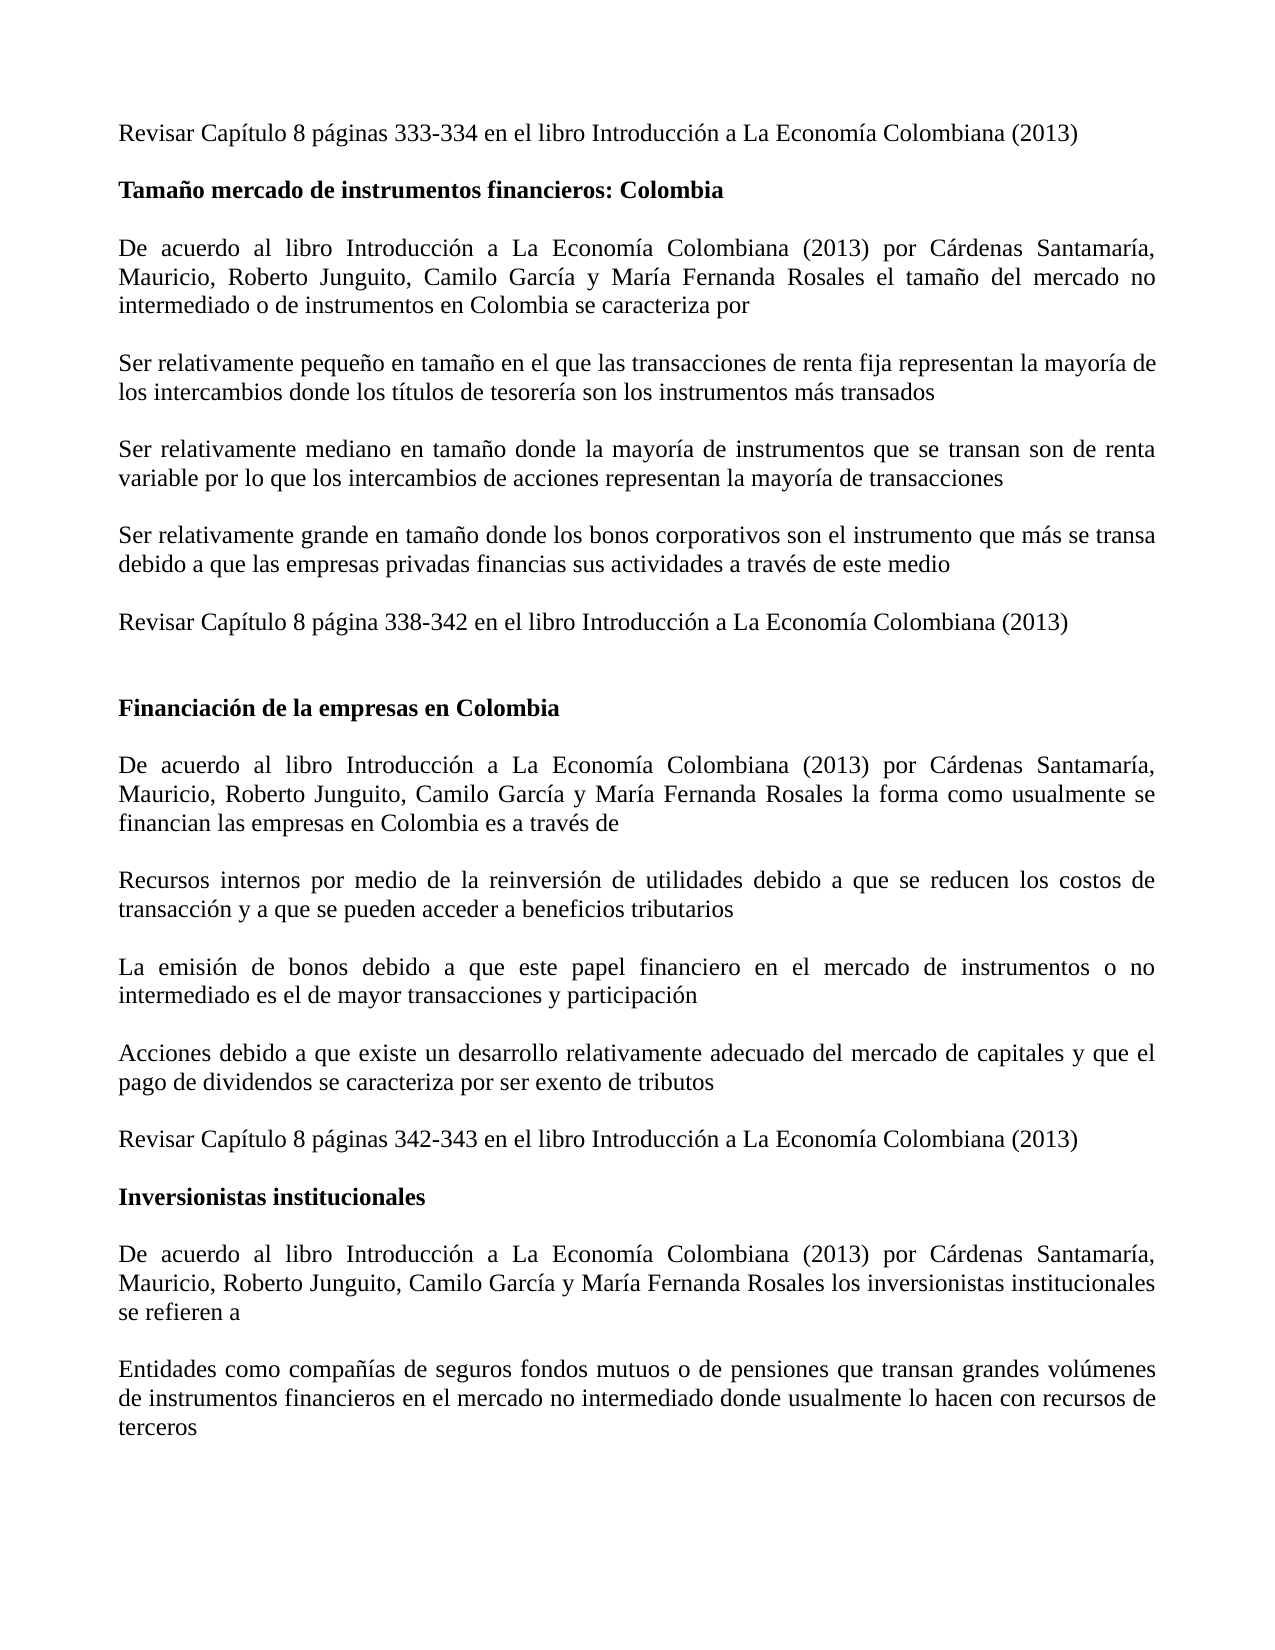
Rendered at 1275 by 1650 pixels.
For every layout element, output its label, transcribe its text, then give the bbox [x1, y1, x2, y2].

text Ser relativamente pequeño en tamaño en el que las transacciones de renta fija representan la mayoría de los intercambios donde los títulos de tesorería son los instrumentos más transados [118, 348, 1157, 406]
text Inversionistas institucionales [118, 1182, 1157, 1211]
text Ser relativamente grande en tamaño donde los bonos corporativos son el instrumento que más se transa debido a que las empresas privadas financias sus actividades a través de este medio [118, 521, 1157, 578]
text De acuerdo al libro Introducción a La Economía Colombiana (2013) por Cárdenas Santamaría, Mauricio, Roberto Junguito, Camilo García y María Fernanda Rosales la forma como usualmente se financian las empresas en Colombia es a través de [118, 751, 1157, 837]
text La emisión de bonos debido a que este papel financiero en el mercado de instrumentos o no intermediado es el de mayor transacciones y participación [118, 952, 1157, 1009]
text De acuerdo al libro Introducción a La Economía Colombiana (2013) por Cárdenas Santamaría, Mauricio, Roberto Junguito, Camilo García y María Fernanda Rosales el tamaño del mercado no intermediado o de instrumentos en Colombia se caracteriza por [118, 233, 1157, 319]
text Revisar Capítulo 8 páginas 333-334 en el libro Introducción a La Economía Colombiana (2013) [118, 118, 1157, 147]
text Entidades como compañías de seguros fondos mutuos o de pensiones que transan grandes volúmenes de instrumentos financieros en el mercado no intermediado donde usualmente lo hacen con recursos de terceros [118, 1354, 1157, 1441]
text Revisar Capítulo 8 página 338-342 en el libro Introducción a La Economía Colombiana (2013) [118, 607, 1157, 636]
text De acuerdo al libro Introducción a La Economía Colombiana (2013) por Cárdenas Santamaría, Mauricio, Roberto Junguito, Camilo García y María Fernanda Rosales los inversionistas institucionales se refieren a [118, 1239, 1157, 1326]
text Tamaño mercado de instrumentos financieros: Colombia [118, 176, 1157, 204]
text Ser relativamente mediano en tamaño donde la mayoría de instrumentos que se transan son de renta variable por lo que los intercambios de acciones representan la mayoría de transacciones [118, 434, 1157, 492]
text Financiación de la empresas en Colombia [118, 693, 1157, 722]
text Revisar Capítulo 8 páginas 342-343 en el libro Introducción a La Economía Colombiana (2013) [118, 1124, 1157, 1153]
text Recursos internos por medio de la reinversión de utilidades debido a que se reducen los costos de transacción y a que se pueden acceder a beneficios tributarios [118, 866, 1157, 923]
text Acciones debido a que existe un desarrollo relativamente adecuado del mercado de capitales y que el pago de dividendos se caracteriza por ser exento de tributos [118, 1038, 1157, 1096]
